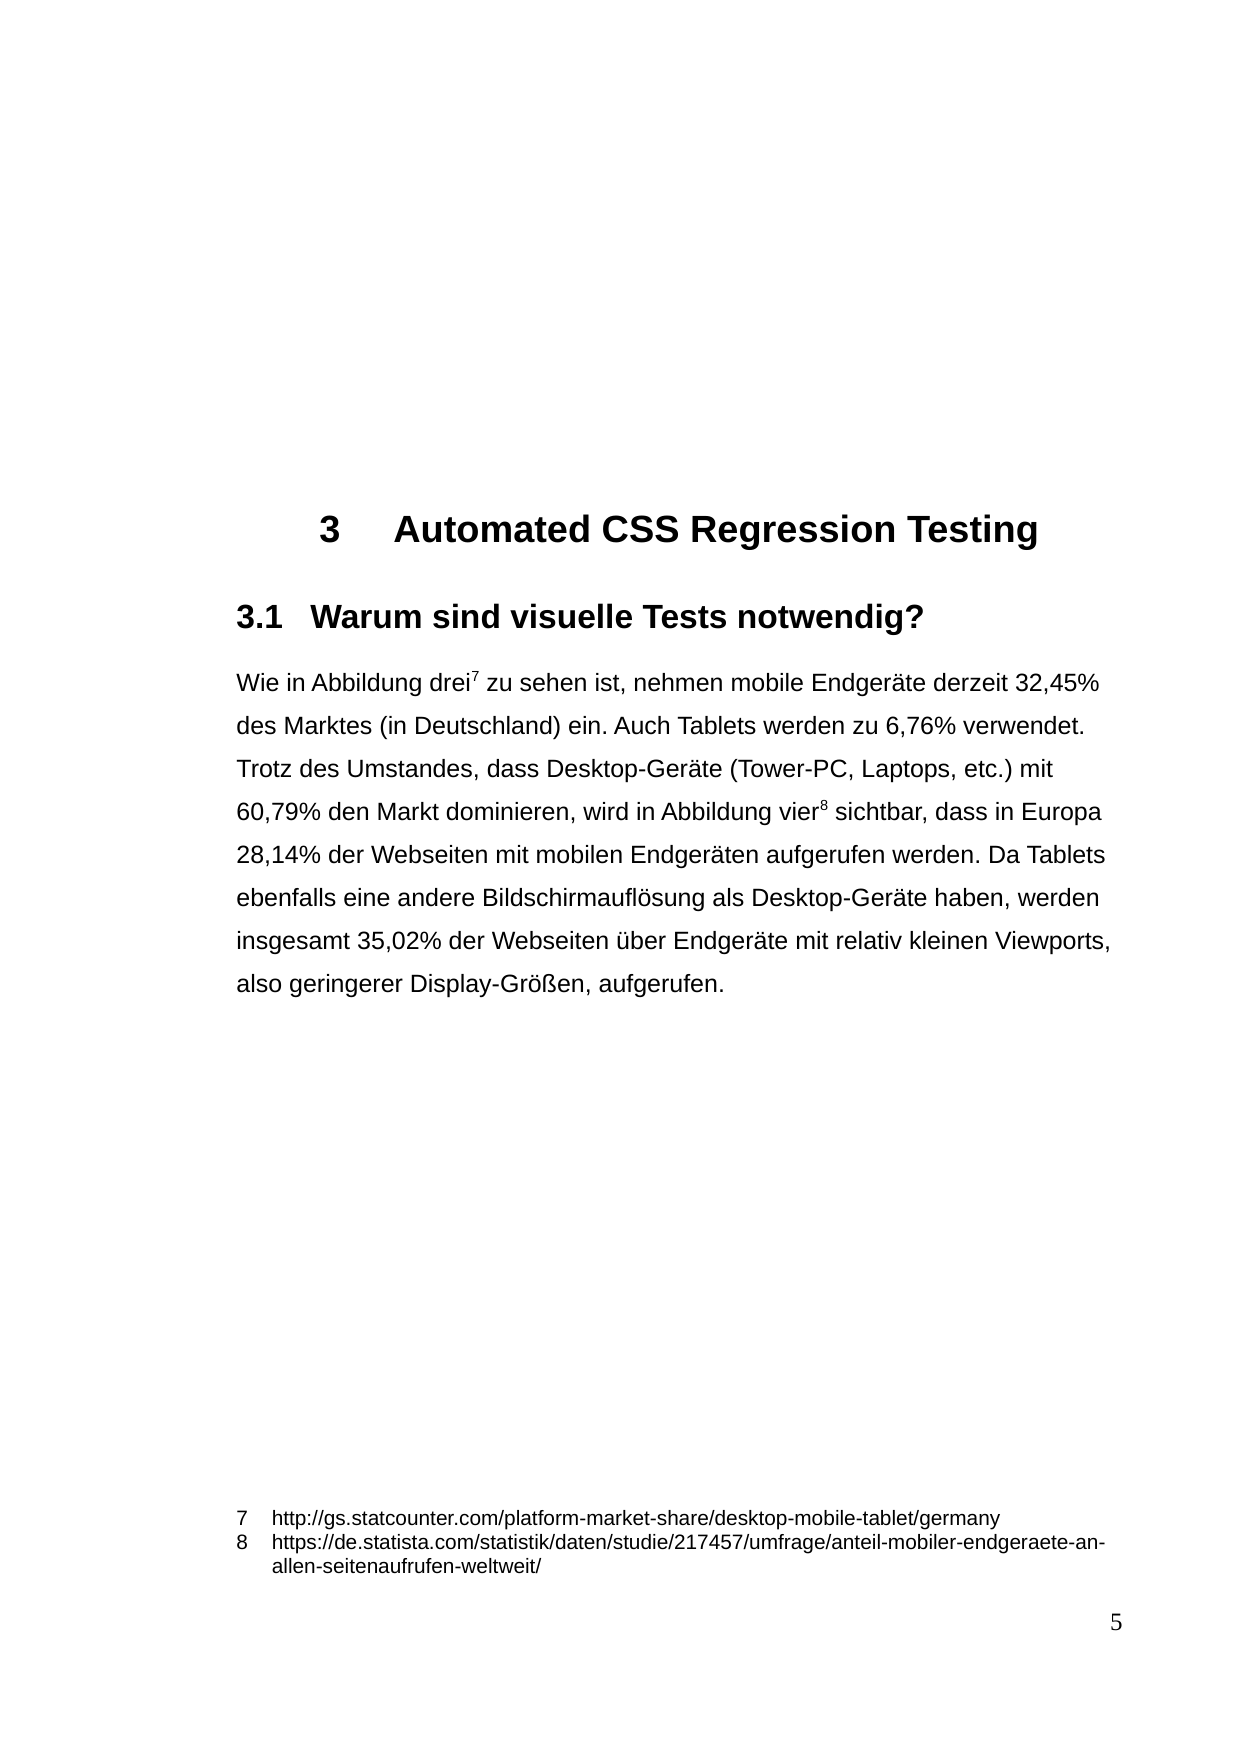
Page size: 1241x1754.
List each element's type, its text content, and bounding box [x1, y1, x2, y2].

text http://gs.statcounter.com/platform-market-share/desktop-mobile-tablet/germany [236, 1506, 1122, 1530]
subtitle Warum sind visuelle Tests notwendig? [236, 597, 1122, 636]
text Wie in Abbildung drei zu sehen ist, nehmen mobile Endgeräte derzeit 32,45% des Marktes (in Deutschland) ein. Auch Tablets werden zu 6,76% verwendet. Trotz des Umstandes, dass Desktop-Geräte (Tower-PC, Laptops, etc.) mit 60,79% den Markt dominieren, wird in Abbildung vier sichtbar, dass in Europa 28,14% der Webseiten mit mobilen Endgeräten aufgerufen werden. Da Tablets ebenfalls eine andere Bildschirmauflösung als Desktop-Geräte haben, werden insgesamt 35,02% der Webseiten über Endgeräte mit relativ kleinen Viewports, also geringerer Display-Größen, aufgerufen. [236, 668, 1122, 998]
subtitle Automated CSS Regression Testing [236, 507, 1122, 551]
text https://de.statista.com/statistik/daten/studie/217457/umfrage/anteil-mobiler-endgeraete-an-allen-seitenaufrufen-weltweit/ [236, 1530, 1122, 1578]
